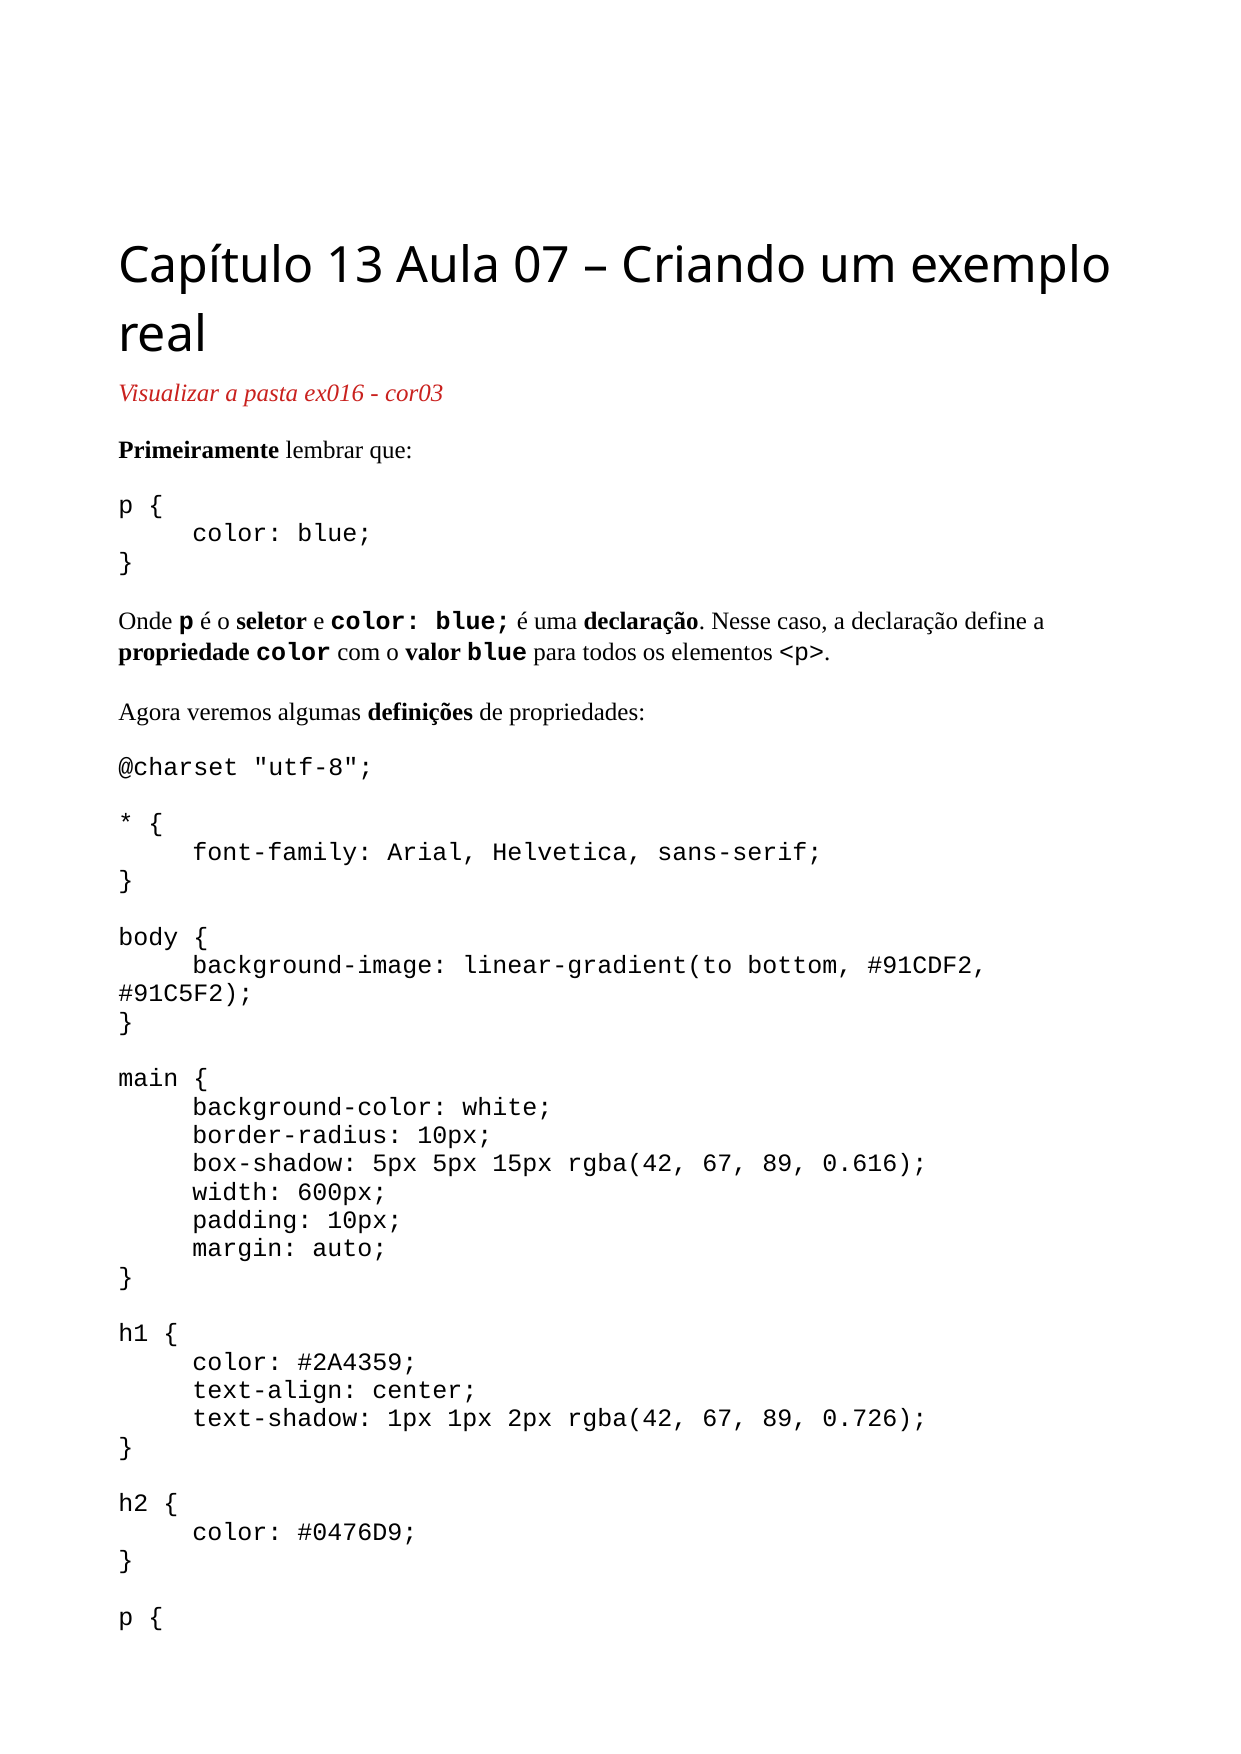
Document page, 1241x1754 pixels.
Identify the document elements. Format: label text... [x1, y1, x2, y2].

text text-shadow: 1px 1px 2px rgba(42, 67, 89, 0.726); [118, 1406, 1122, 1434]
text @charset "utf-8"; [118, 754, 1122, 783]
text background-image: linear-gradient(to bottom, #91CDF2, #91C5F2); [118, 953, 1122, 1009]
text } [118, 1009, 1122, 1038]
text * { [118, 811, 1122, 839]
text } [118, 549, 1122, 578]
text background-color: white; [118, 1094, 1122, 1123]
text margin: auto; [118, 1236, 1122, 1264]
text Primeiramente lembrar que: [118, 435, 1122, 464]
text box-shadow: 5px 5px 15px rgba(42, 67, 89, 0.616); [118, 1151, 1122, 1179]
text } [118, 1548, 1122, 1576]
text color: #2A4359; [118, 1349, 1122, 1378]
text p { [118, 1604, 1122, 1633]
text body { [118, 924, 1122, 953]
text color: #0476D9; [118, 1519, 1122, 1548]
text font-family: Arial, Helvetica, sans-serif; [118, 839, 1122, 868]
text Onde p é o seletor e color: blue; é uma declaração. Nesse caso, a declaração define a propriedade color com o valor blue para todos os elementos <p>. [118, 606, 1122, 668]
text width: 600px; [118, 1179, 1122, 1208]
text Agora veremos algumas definições de propriedades: [118, 697, 1122, 726]
subtitle Capítulo 13 Aula 07 – Criando um exemplo real [118, 229, 1122, 366]
text p { [118, 493, 1122, 521]
text padding: 10px; [118, 1208, 1122, 1236]
text } [118, 868, 1122, 896]
text } [118, 1264, 1122, 1293]
text h1 { [118, 1321, 1122, 1349]
text h2 { [118, 1491, 1122, 1519]
text } [118, 1434, 1122, 1463]
text Visualizar a pasta ex016 - cor03 [118, 378, 1122, 407]
text text-align: center; [118, 1378, 1122, 1406]
text color: blue; [118, 521, 1122, 549]
text border-radius: 10px; [118, 1123, 1122, 1151]
text main { [118, 1066, 1122, 1094]
